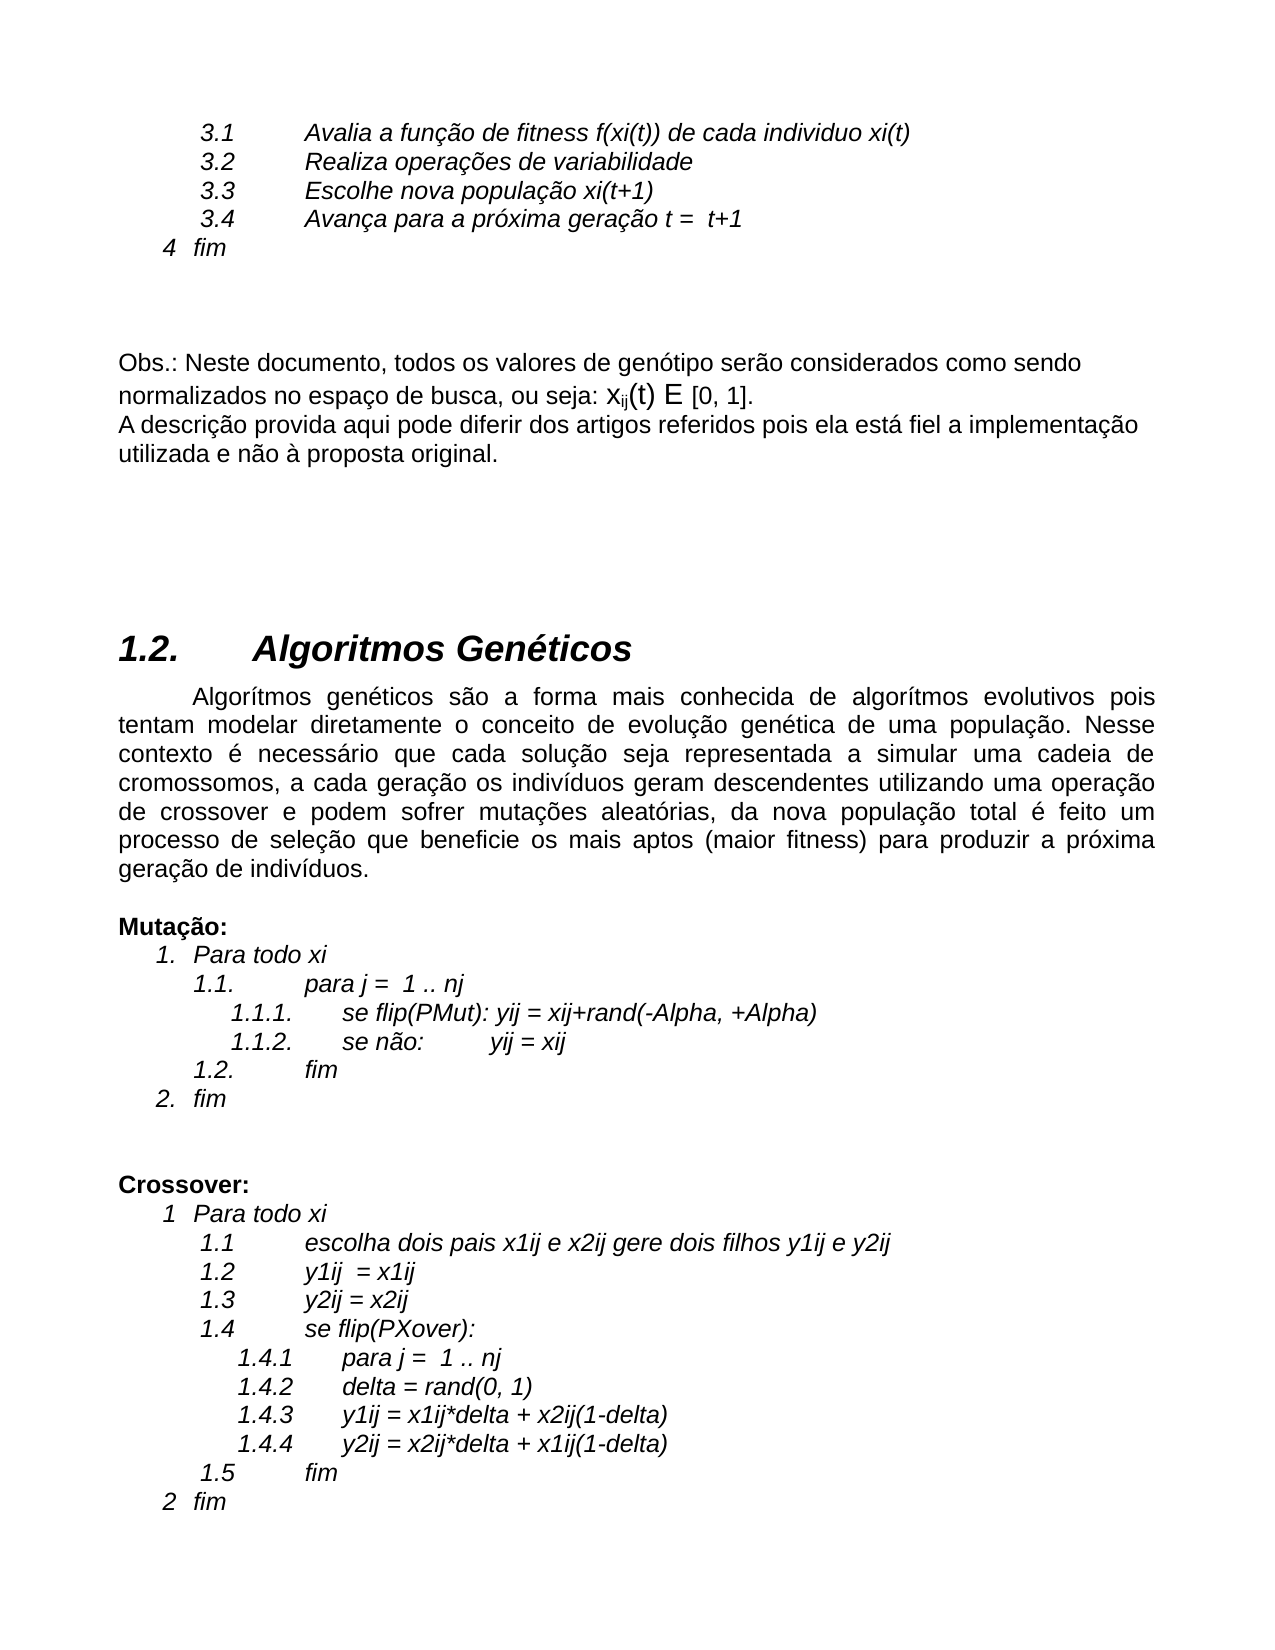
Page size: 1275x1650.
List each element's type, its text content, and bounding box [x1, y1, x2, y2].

text Algorítmos genéticos são a forma mais conhecida de algorítmos evolutivos pois tentam modelar diretamente o conceito de evolução genética de uma população. Nesse contexto é necessário que cada solução seja representada a simular uma cadeia de cromossomos, a cada geração os indivíduos geram descendentes utilizando uma operação de crossover e podem sofrer mutações aleatórias, da nova população total é feito um processo de seleção que beneficie os mais aptos (maior fitness) para produzir a próxima geração de indivíduos. [118, 682, 1157, 883]
list Avalia a função de fitness f(xi(t)) de cada individuo xi(t) [193, 118, 1157, 147]
text Crossover: [118, 1171, 1157, 1199]
list se não: yij = xij [231, 1027, 1157, 1056]
list fim [156, 1487, 1157, 1516]
list fim [193, 1056, 1157, 1084]
list para j = 1 .. nj [231, 1343, 1157, 1372]
list se flip(PMut): yij = xij+rand(-Alpha, +Alpha) [231, 998, 1157, 1027]
list Realiza operações de variabilidade [193, 147, 1157, 176]
list fim [156, 1084, 1157, 1113]
list y1ij = x1ij*delta + x2ij(1-delta) [231, 1401, 1157, 1429]
list Escolhe nova população xi(t+1) [193, 176, 1157, 204]
list se flip(PXover): [193, 1314, 1157, 1343]
list y1ij = x1ij [193, 1257, 1157, 1286]
list y2ij = x2ij [193, 1286, 1157, 1314]
subtitle Algoritmos Genéticos [118, 627, 1157, 669]
list escolha dois pais x1ij e x2ij gere dois filhos y1ij e y2ij [193, 1228, 1157, 1257]
list delta = rand(0, 1) [231, 1372, 1157, 1401]
list y2ij = x2ij*delta + x1ij(1-delta) [231, 1429, 1157, 1458]
list Avança para a próxima geração t = t+1 [193, 204, 1157, 233]
text A descrição provida aqui pode diferir dos artigos referidos pois ela está fiel a implementação utilizada e não à proposta original. [118, 410, 1157, 468]
list para j = 1 .. nj [193, 969, 1157, 998]
list fim [193, 1458, 1157, 1487]
text Obs.: Neste documento, todos os valores de genótipo serão considerados como sendo normalizados no espaço de busca, ou seja: xij(t) E [0, 1]. [118, 348, 1157, 410]
text Mutação: [118, 912, 1157, 941]
list Para todo xi [156, 1199, 1157, 1228]
list fim [156, 233, 1157, 262]
list Para todo xi [156, 941, 1157, 969]
